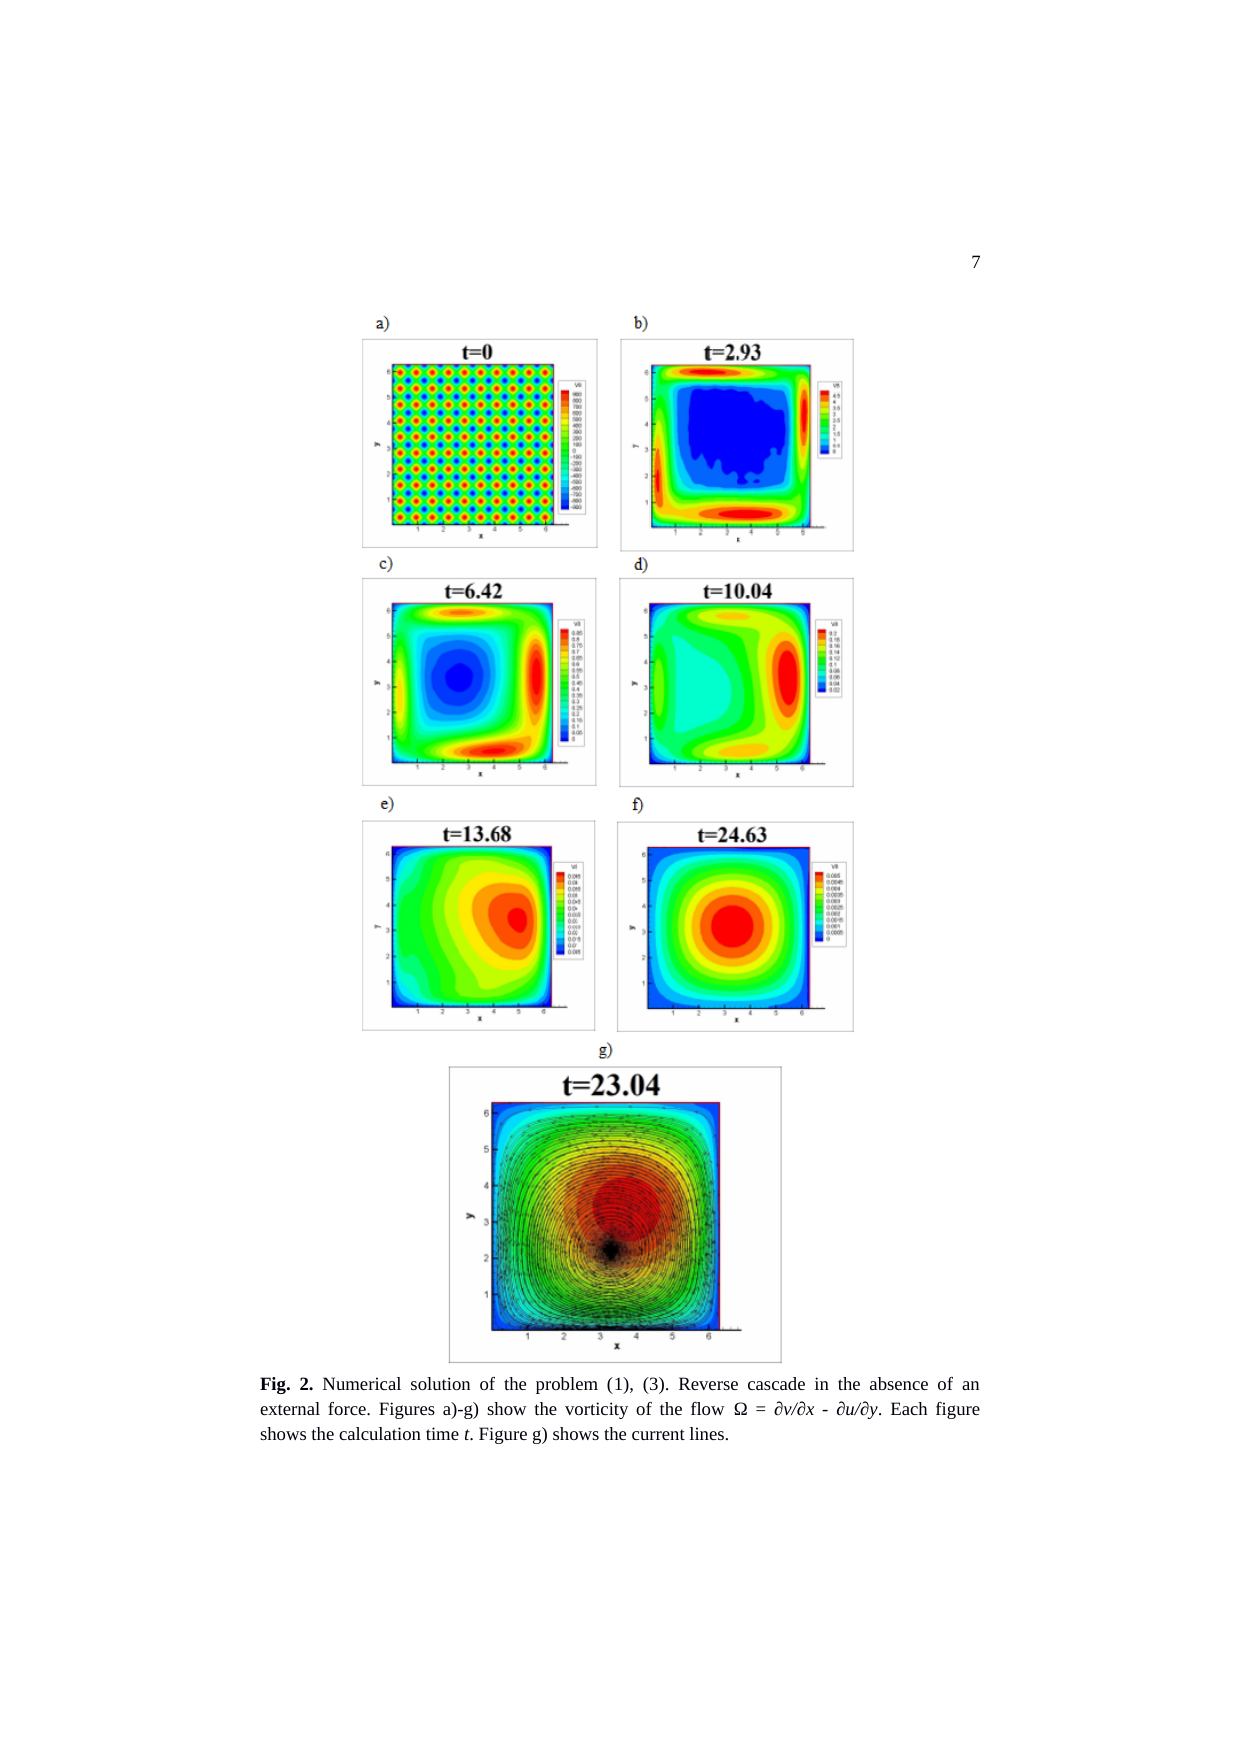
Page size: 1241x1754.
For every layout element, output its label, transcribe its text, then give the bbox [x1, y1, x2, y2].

picture [362, 310, 878, 1370]
text Fig. 2. Numerical solution of the problem (1), (3). Reverse cascade in the absence of an external force. Figures a)-g) show the vorticity of the flow Ω = ∂v/∂x - ∂u/∂y. Each figure shows the calculation time t. Figure g) shows the current lines. [260, 307, 980, 1444]
